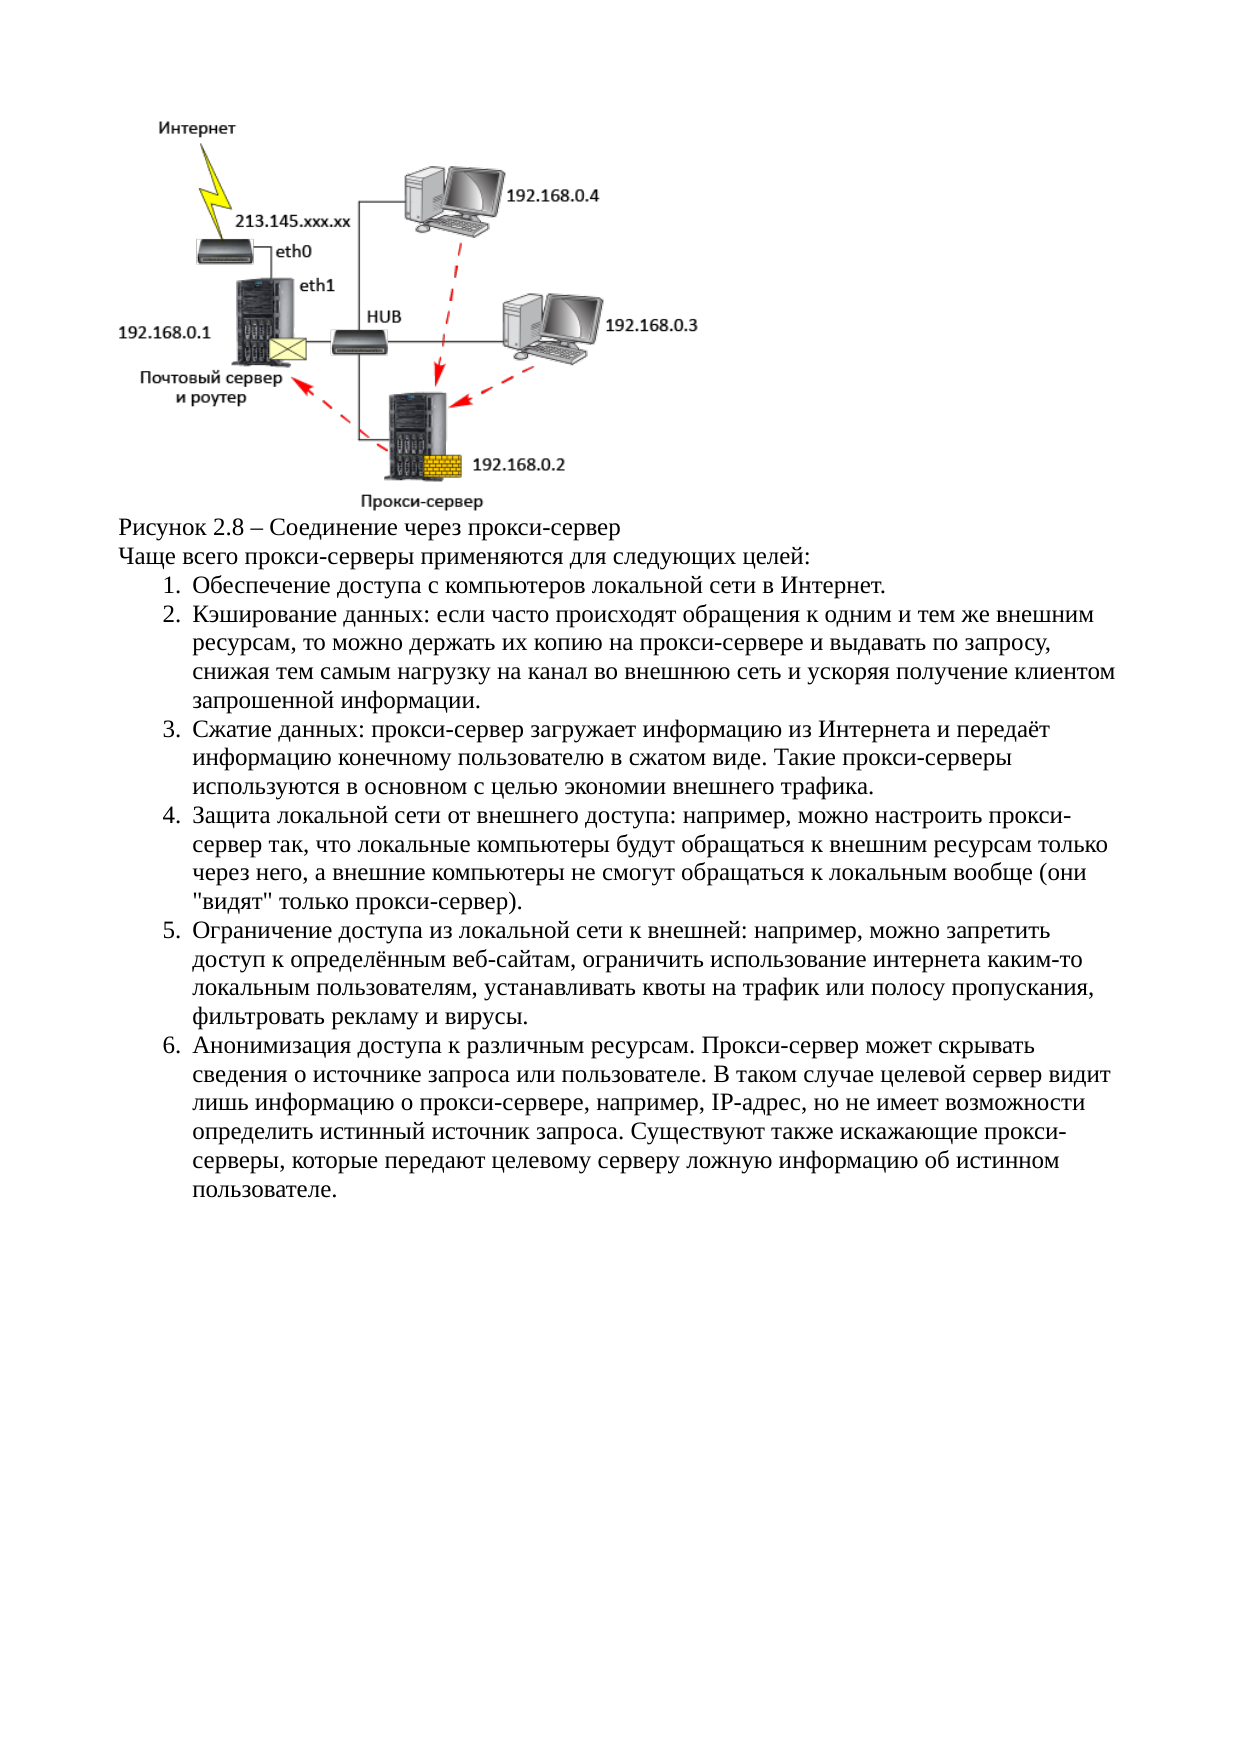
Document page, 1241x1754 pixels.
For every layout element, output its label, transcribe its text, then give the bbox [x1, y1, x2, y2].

text Чаще всего прокси-серверы применяются для следующих целей: [118, 541, 1122, 570]
text Рисунок 2.8 – Соединение через прокси-сервер [118, 512, 1122, 541]
list Защита локальной сети от внешнего доступа: например, можно настроить прокси-сервер так, что локальные компьютеры будут обращаться к внешним ресурсам только через него, а внешние компьютеры не смогут обращаться к локальным вообще (они "видят" только прокси-сервер). [162, 800, 1122, 915]
list Сжатие данных: прокси-сервер загружает информацию из Интернета и передаёт информацию конечному пользователю в сжатом виде. Такие прокси-серверы используются в основном с целью экономии внешнего трафика. [162, 714, 1122, 800]
list Кэширование данных: если часто происходят обращения к одним и тем же внешним ресурсам, то можно держать их копию на прокси-сервере и выдавать по запросу, снижая тем самым нагрузку на канал во внешнюю сеть и ускоряя получение клиентом запрошенной информации. [162, 599, 1122, 714]
list Обеспечение доступа с компьютеров локальной сети в Интернет. [162, 570, 1122, 599]
list Ограничение доступа из локальной сети к внешней: например, можно запретить доступ к определённым веб-сайтам, ограничить использование интернета каким-то локальным пользователям, устанавливать квоты на трафик или полосу пропускания, фильтровать рекламу и вирусы. [162, 915, 1122, 1030]
list Анонимизация доступа к различным ресурсам. Прокси-сервер может скрывать сведения о источнике запроса или пользователе. В таком случае целевой сервер видит лишь информацию о прокси-сервере, например, IP-адрес, но не имеет возможности определить истинный источник запроса. Существуют также искажающие прокси-серверы, которые передают целевому серверу ложную информацию об истинном пользователе. [162, 1030, 1122, 1202]
picture [118, 118, 699, 513]
